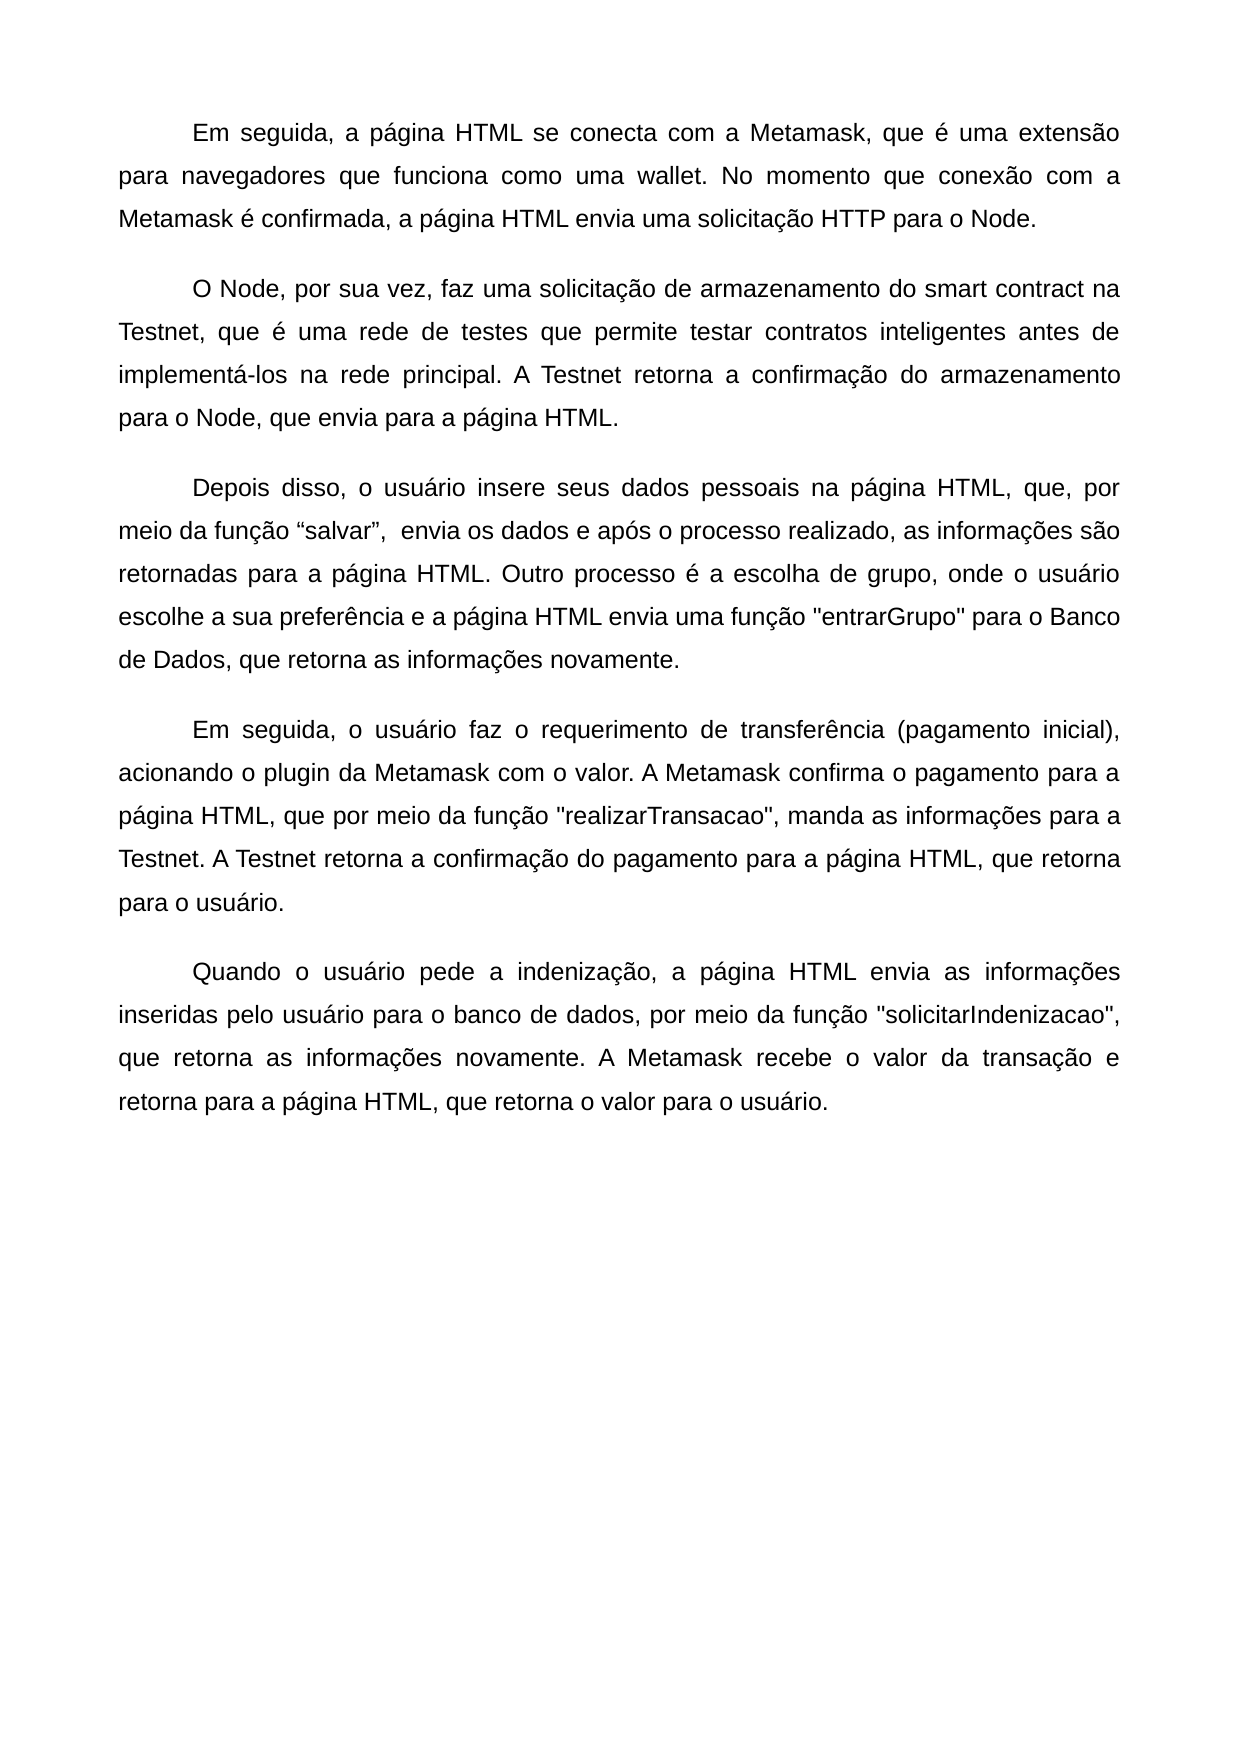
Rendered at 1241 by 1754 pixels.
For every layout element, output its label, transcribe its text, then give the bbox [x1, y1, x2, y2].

text O Node, por sua vez, faz uma solicitação de armazenamento do smart contract na Testnet, que é uma rede de testes que permite testar contratos inteligentes antes de implementá-los na rede principal. A Testnet retorna a confirmação do armazenamento para o Node, que envia para a página HTML. [118, 274, 1122, 432]
text Em seguida, o usuário faz o requerimento de transferência (pagamento inicial), acionando o plugin da Metamask com o valor. A Metamask confirma o pagamento para a página HTML, que por meio da função "realizarTransacao", manda as informações para a Testnet. A Testnet retorna a confirmação do pagamento para a página HTML, que retorna para o usuário. [118, 715, 1122, 916]
text Em seguida, a página HTML se conecta com a Metamask, que é uma extensão para navegadores que funciona como uma wallet. No momento que conexão com a Metamask é confirmada, a página HTML envia uma solicitação HTTP para o Node. [118, 118, 1122, 233]
text Quando o usuário pede a indenização, a página HTML envia as informações inseridas pelo usuário para o banco de dados, por meio da função "solicitarIndenizacao", que retorna as informações novamente. A Metamask recebe o valor da transação e retorna para a página HTML, que retorna o valor para o usuário. [118, 957, 1122, 1115]
text Depois disso, o usuário insere seus dados pessoais na página HTML, que, por meio da função “salvar”, envia os dados e após o processo realizado, as informações são retornadas para a página HTML. Outro processo é a escolha de grupo, onde o usuário escolhe a sua preferência e a página HTML envia uma função "entrarGrupo" para o Banco de Dados, que retorna as informações novamente. [118, 473, 1122, 674]
